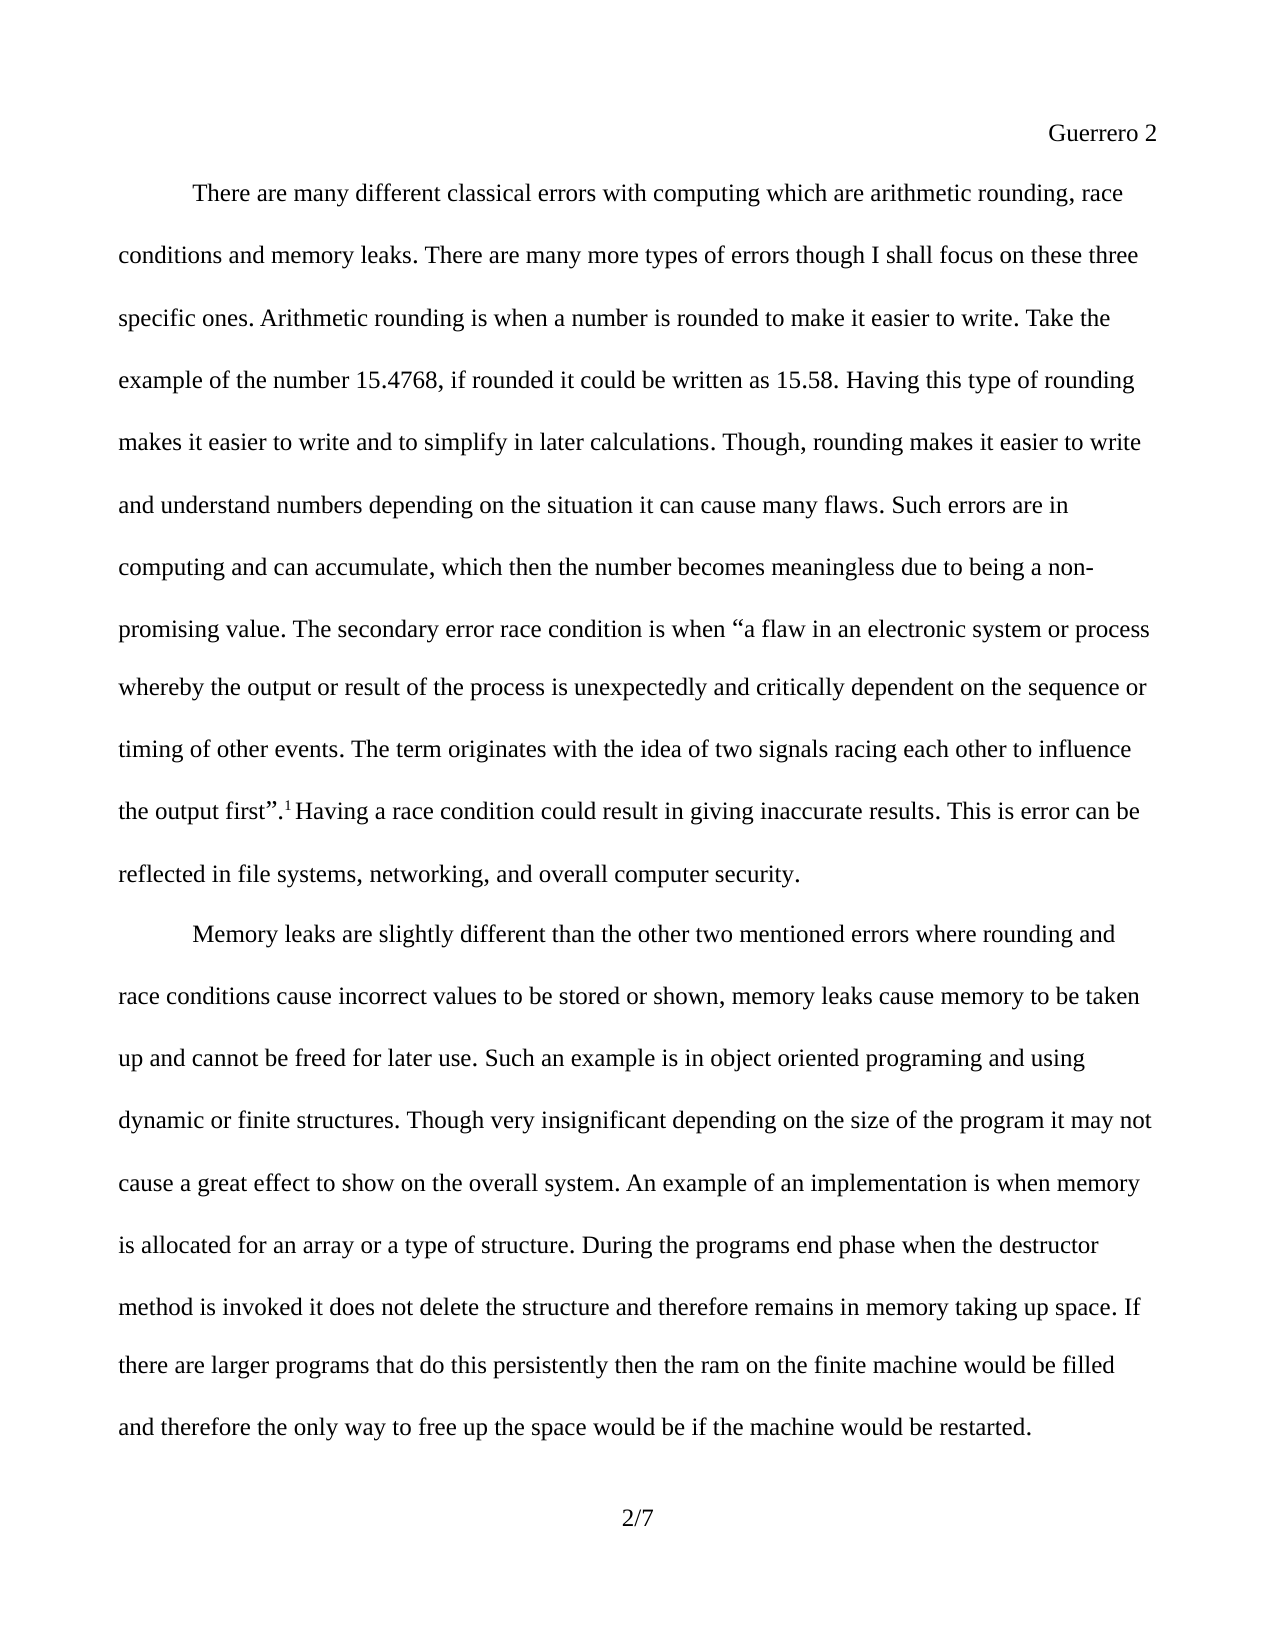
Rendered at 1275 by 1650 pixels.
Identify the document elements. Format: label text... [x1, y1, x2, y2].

text There are many different classical errors with computing which are arithmetic rounding, race conditions and memory leaks. There are many more types of errors though I shall focus on these three specific ones. Arithmetic rounding is when a number is rounded to make it easier to write. Take the example of the number 15.4768, if rounded it could be written as 15.58. Having this type of rounding makes it easier to write and to simplify in later calculations. Though, rounding makes it easier to write and understand numbers depending on the situation it can cause many flaws. Such errors are in computing and can accumulate, which then the number becomes meaningless due to being a non-promising value. The secondary error race condition is when “a flaw in an electronic system or process whereby the output or result of the process is unexpectedly and critically dependent on the sequence or timing of other events. The term originates with the idea of two signals racing each other to influence the output first”.1 Having a race condition could result in giving inaccurate results. This is error can be reflected in file systems, networking, and overall computer security. [118, 176, 1157, 888]
text Memory leaks are slightly different than the other two mentioned errors where rounding and race conditions cause incorrect values to be stored or shown, memory leaks cause memory to be taken up and cannot be freed for later use. Such an example is in object oriented programing and using dynamic or finite structures. Though very insignificant depending on the size of the program it may not cause a great effect to show on the overall system. An example of an implementation is when memory is allocated for an array or a type of structure. During the programs end phase when the destructor method is invoked it does not delete the structure and therefore remains in memory taking up space. If there are larger programs that do this persistently then the ram on the finite machine would be filled and therefore the only way to free up the space would be if the machine would be restarted. [118, 919, 1157, 1441]
